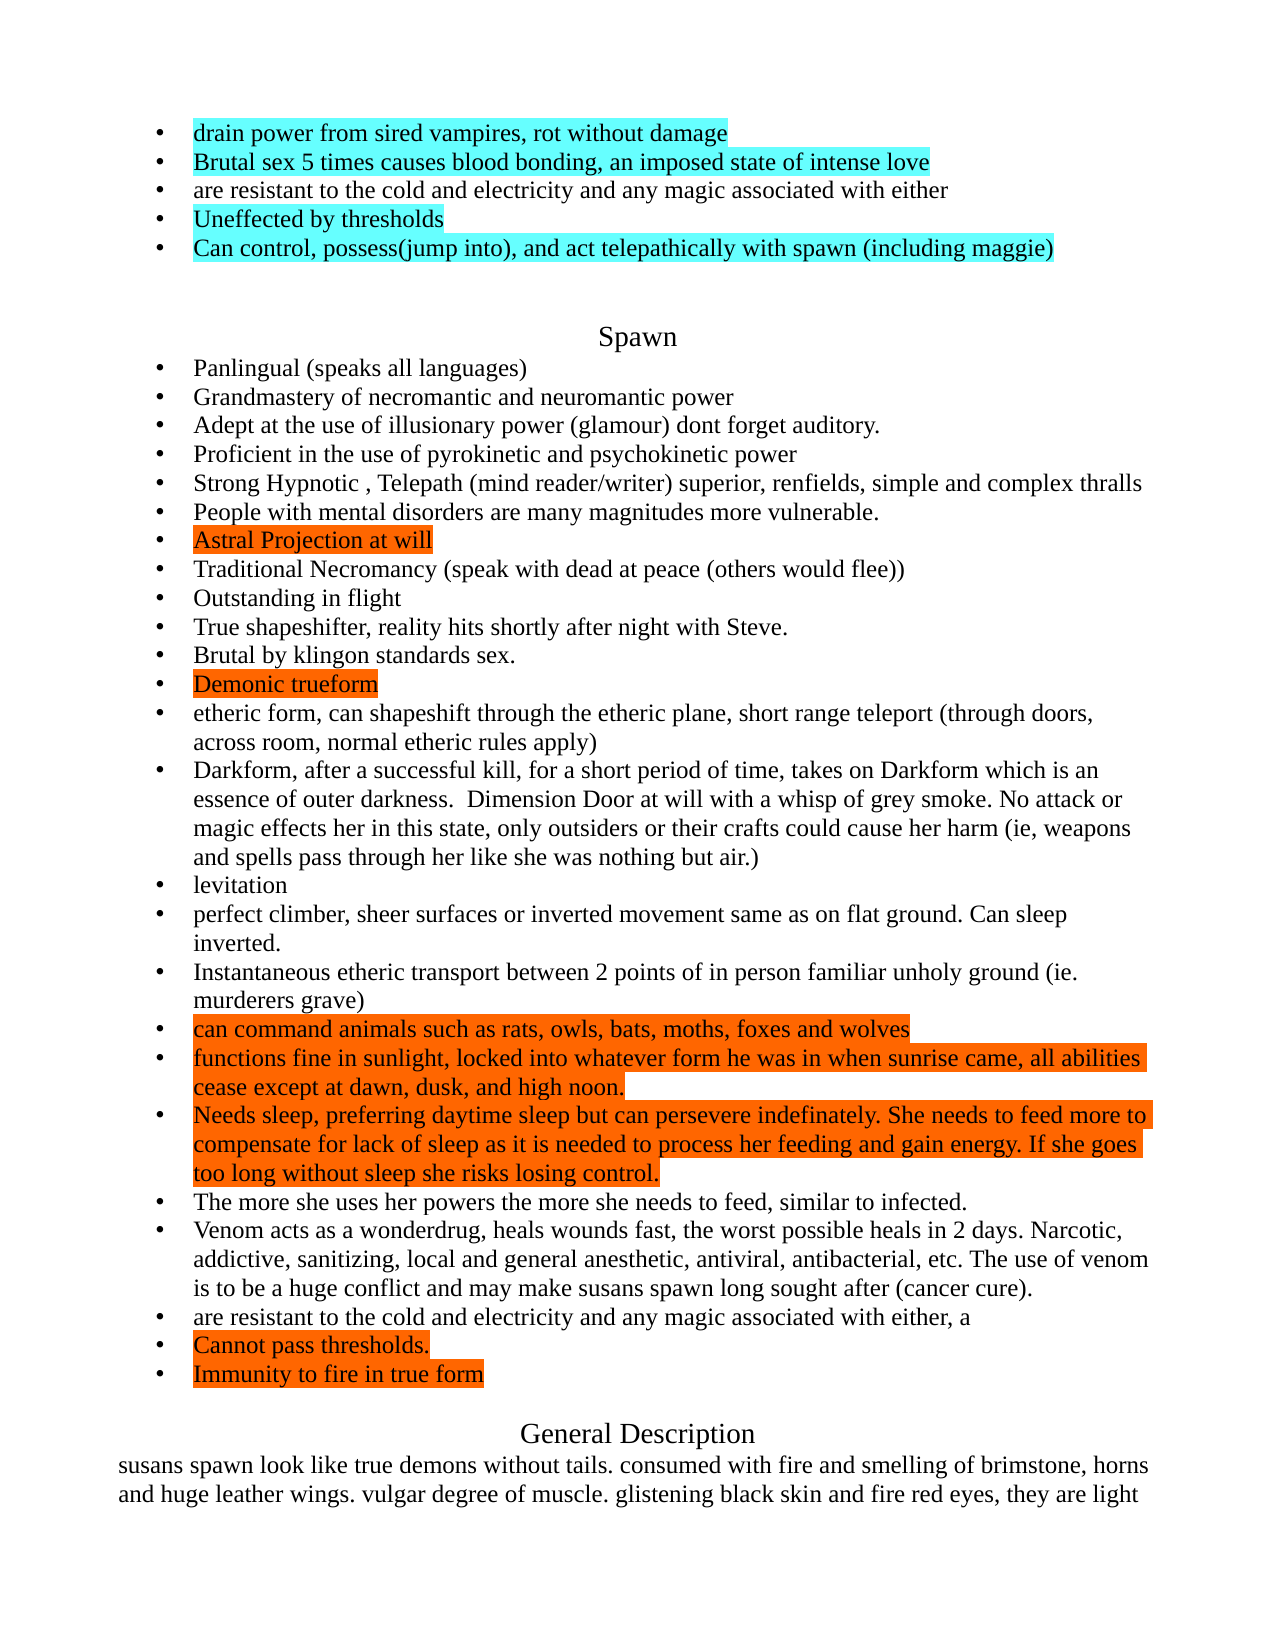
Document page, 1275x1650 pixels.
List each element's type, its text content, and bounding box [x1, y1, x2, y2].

list Outstanding in flight [156, 583, 1157, 612]
list Proficient in the use of pyrokinetic and psychokinetic power [156, 439, 1157, 468]
list Darkform, after a successful kill, for a short period of time, takes on Darkform which is an essence of outer darkness. Dimension Door at will with a whisp of grey smoke. No attack or magic effects her in this state, only outsiders or their crafts could cause her harm (ie, weapons and spells pass through her like she was nothing but air.) [156, 755, 1157, 870]
list are resistant to the cold and electricity and any magic associated with either, a [156, 1302, 1157, 1330]
list Strong Hypnotic , Telepath (mind reader/writer) superior, renfields, simple and complex thralls [156, 468, 1157, 497]
list True shapeshifter, reality hits shortly after night with Steve. [156, 612, 1157, 640]
list drain power from sired vampires, rot without damage [156, 118, 1157, 147]
list are resistant to the cold and electricity and any magic associated with either [156, 176, 1157, 204]
list Uneffected by thresholds [156, 204, 1157, 233]
list perfect climber, sheer surfaces or inverted movement same as on flat ground. Can sleep inverted. [156, 899, 1157, 957]
list can command animals such as rats, owls, bats, moths, foxes and wolves [156, 1014, 1157, 1043]
list Astral Projection at will [156, 525, 1157, 554]
list functions fine in sunlight, locked into whatever form he was in when sunrise came, all abilities cease except at dawn, dusk, and high noon. [156, 1043, 1157, 1100]
list Instantaneous etheric transport between 2 points of in person familiar unholy ground (ie. murderers grave) [156, 957, 1157, 1014]
list etheric form, can shapeshift through the etheric plane, short range teleport (through doors, across room, normal etheric rules apply) [156, 698, 1157, 755]
list Traditional Necromancy (speak with dead at peace (others would flee)) [156, 554, 1157, 583]
text susans spawn look like true demons without tails. consumed with fire and smelling of brimstone, horns and huge leather wings. vulgar degree of muscle. glistening black skin and fire red eyes, they are light [118, 1450, 1157, 1508]
list People with mental disorders are many magnitudes more vulnerable. [156, 497, 1157, 525]
list Cannot pass thresholds. [156, 1330, 1157, 1359]
list levitation [156, 870, 1157, 899]
list Brutal sex 5 times causes blood bonding, an imposed state of intense love [156, 147, 1157, 176]
text General Description [118, 1417, 1157, 1450]
list The more she uses her powers the more she needs to feed, similar to infected. [156, 1187, 1157, 1215]
list Adept at the use of illusionary power (glamour) dont forget auditory. [156, 410, 1157, 439]
list Venom acts as a wonderdrug, heals wounds fast, the worst possible heals in 2 days. Narcotic, addictive, sanitizing, local and general anesthetic, antiviral, antibacterial, etc. The use of venom is to be a huge conflict and may make susans spawn long sought after (cancer cure). [156, 1215, 1157, 1302]
list Can control, possess(jump into), and act telepathically with spawn (including maggie) [156, 233, 1157, 262]
list Panlingual (speaks all languages) [156, 353, 1157, 382]
list Brutal by klingon standards sex. [156, 640, 1157, 669]
list Demonic trueform [156, 669, 1157, 698]
list Immunity to fire in true form [156, 1359, 1157, 1388]
list Needs sleep, preferring daytime sleep but can persevere indefinately. She needs to feed more to compensate for lack of sleep as it is needed to process her feeding and gain energy. If she goes too long without sleep she risks losing control. [156, 1100, 1157, 1187]
text Spawn [118, 319, 1157, 353]
list Grandmastery of necromantic and neuromantic power [156, 382, 1157, 410]
